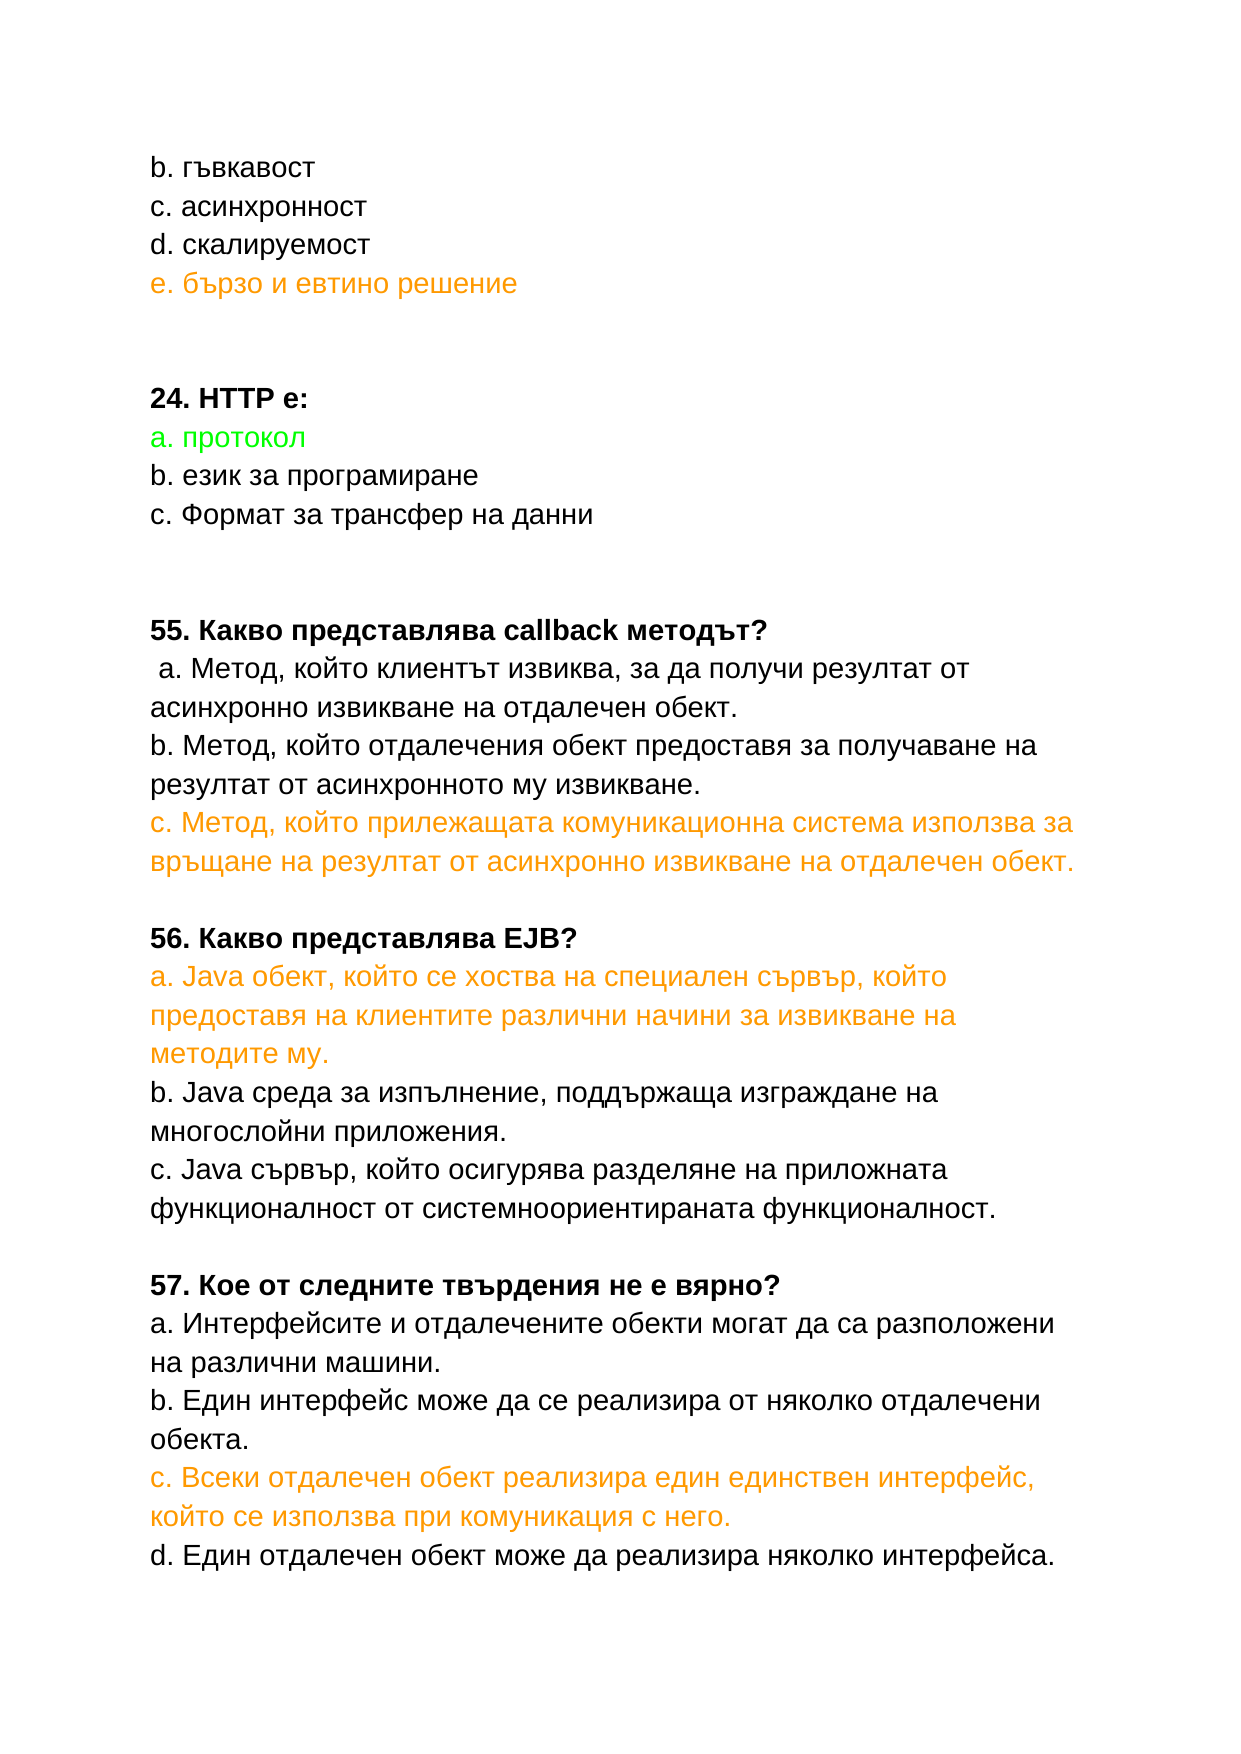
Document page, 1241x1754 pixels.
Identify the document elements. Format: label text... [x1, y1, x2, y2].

text c. асинхронност [150, 188, 1090, 222]
text 24. HTTP e: [150, 381, 1090, 415]
text 57. Кое от следните твърдения не е вярно? [150, 1268, 1090, 1301]
text b. език за програмиране [150, 458, 1090, 492]
text a. протокол [150, 420, 1090, 453]
text a. Интерфейсите и отдалечените обекти могат да са разположени на различни машини. [150, 1306, 1090, 1378]
text c. Всеки отдалечен обект реализира един единствен интерфейс, който се използва при комуникация с него. [150, 1460, 1090, 1532]
text c. Формат за трансфер на данни [150, 497, 1090, 530]
text a. Метод, който клиентът извиква, за да получи резултат от асинхронно извикване на отдалечен обект. [150, 651, 1090, 723]
text b. Java среда за изпълнение, поддържаща изграждане на многослойни приложения. [150, 1075, 1090, 1147]
text b. Един интерфейс може да се реализира от няколко отдалечени обекта. [150, 1383, 1090, 1455]
text e. бързо и евтино решение [150, 266, 1090, 299]
text 56. Какво представлява EJB? [150, 921, 1090, 954]
text d. Един отдалечен обект може да реализира няколко интерфейса. [150, 1537, 1090, 1571]
text d. скалируемост [150, 227, 1090, 261]
text c. Java сървър, който осигурява разделяне на приложната функционалност от системно­ориентираната функционалност. [150, 1152, 1090, 1224]
text b. Метод, който отдалечения обект предоставя за получаване на резултат от асинхронното му извикване. [150, 728, 1090, 800]
text b. гъвкавост [150, 150, 1090, 183]
text 55. Какво представлява callback методът? [150, 612, 1090, 646]
text a. Java обект, който се хоства на специален сървър, който предоставя на клиентите различни начини за извикване на методите му. [150, 959, 1090, 1070]
text c. Метод, който прилежащата комуникационна система използва за връщане на резултат от асинхронно извикване на отдалечен обект. [150, 805, 1090, 877]
